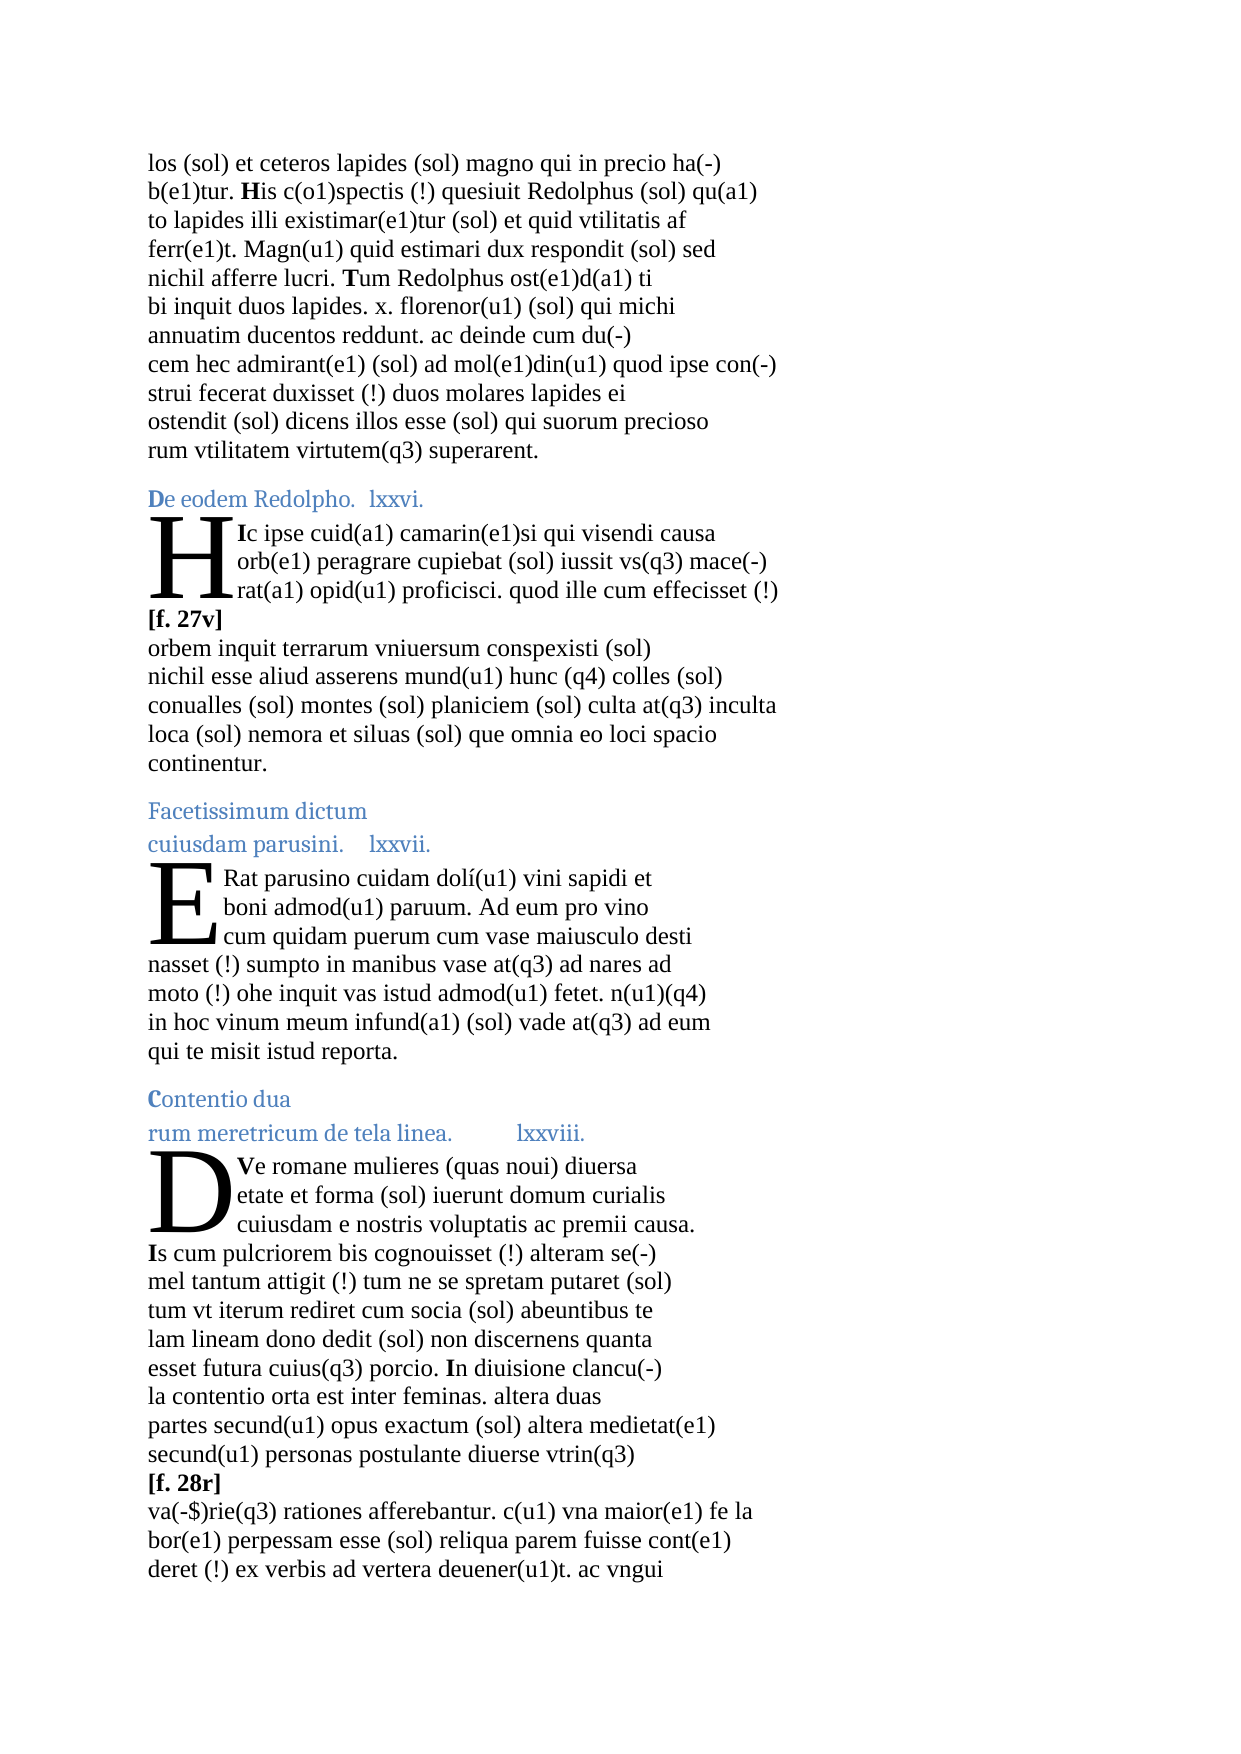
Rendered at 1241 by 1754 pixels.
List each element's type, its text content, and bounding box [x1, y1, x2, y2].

subtitle De eodem Redolpho. lxxvi. [148, 485, 1093, 513]
subtitle Facetissimum dictum cuiusdam parusini. lxxvii. [148, 797, 1093, 859]
text DVe romane mulieres (quas noui) diuersa etate et forma (sol) iuerunt domum curialis cuiusdam e nostris voluptatis ac premii causa. Is cum pulcriorem bis cognouisset (!) alteram se(-) mel tantum attigit (!) tum ne se spretam putaret (sol) tum vt iterum rediret cum socia (sol) abeuntibus te lam lineam dono dedit (sol) non discernens quanta esset futura cuius(q3) porcio. In diuisione clancu(-) la contentio orta est inter feminas. altera duas partes secund(u1) opus exactum (sol) altera medietat(e1) secund(u1) personas postulante diuerse vtrin(q3) [f. 28r] va(-$)rie(q3) rationes afferebantur. c(u1) vna maior(e1) fe la bor(e1) perpessam esse (sol) reliqua parem fuisse cont(e1) deret (!) ex verbis ad vertera deuener(u1)t. ac vngui um capilor(u1)(q3) certamen. primo vicini (sol) inde eti(a1) mariti concurrunt (sol) discidii causam ignorantes. vtra(q3) sibi verbor(u1) contumeli(a1) illatam asseren(-) te (sol) viris sue cuius(q3) vxoris causam tuentibus (sol) mulier(u1) pugua ad viros descendit (sol) vectibus et lapidibus acta res est (sol) donec concurrenti(u1) inter uentus preli(u1) diremit. Viri dissensionis caus(a1) ignor(a1)tes (sol) inimicitiam seruant reclusi in caueis more romano. pannus est apud quend(a1) ob rem indiscuss(a1) nond(u1) diuisus. sed occulte a mulieri(-) bus de diuidendo agitur. queritur a doctoribus quid sit iuris. [148, 1151, 1093, 1583]
text ERat parusino cuidam dolí(u1) vini sapidi et boni admod(u1) paruum. Ad eum pro vino cum quidam puerum cum vase maiusculo desti nasset (!) sumpto in manibus vase at(q3) ad nares ad moto (!) ohe inquit vas istud admod(u1) fetet. n(u1)(q4) in hoc vinum meum infund(a1) (sol) vade at(q3) ad eum qui te misit istud reporta. [148, 863, 1093, 1064]
subtitle Contentio dua rum meretricum de tela linea. lxxviii. [148, 1085, 1093, 1147]
text ERat sermo aliqu(a1)do in cetu doctorum vi(-) rorum reprehendenti(u1) inanem eorum cu ram (sol) qui multum studii opere(q3) in querendis emendis(q3) preciosis lapidibus ponunt. hic qui(-) dem recte inquit Redolphus ex camerino ducis andegauensis cum ad regnum neapolitan(u1) pro ficisceretur (sol) stulticiam monstrauit. Cum en(i1) Redolphus ad eum visendum in castra venisset ostendit ei dux admod(u1) preciosam suppellectil(e1) inter(q3) cetera margaritas (sol) zaphiros (sol) carbuncu(-) los (sol) et ceteros lapides (sol) magno qui in precio ha(-) b(e1)tur. His c(o1)spectis (!) quesiuit Redolphus (sol) qu(a1) to lapides illi existimar(e1)tur (sol) et quid vtilitatis af ferr(e1)t. Magn(u1) quid estimari dux respondit (sol) sed nichil afferre lucri. Tum Redolphus ost(e1)d(a1) ti bi inquit duos lapides. x. florenor(u1) (sol) qui michi annuatim ducentos reddunt. ac deinde cum du(-) cem hec admirant(e1) (sol) ad mol(e1)din(u1) quod ipse con(-) strui fecerat duxisset (!) duos molares lapides ei ostendit (sol) dicens illos esse (sol) qui suorum precioso rum vtilitatem virtutem(q3) superarent. [148, 148, 1093, 464]
text HIc ipse cuid(a1) camarin(e1)si qui visendi causa orb(e1) peragrare cupiebat (sol) iussit vs(q3) mace(-) rat(a1) opid(u1) proficisci. quod ille cum effecisset (!) [f. 27v] orbem inquit terrarum vniuersum conspexisti (sol) nichil esse aliud asserens mund(u1) hunc (q4) colles (sol) conualles (sol) montes (sol) planiciem (sol) culta at(q3) inculta loca (sol) nemora et siluas (sol) que omnia eo loci spacio continentur. [148, 518, 1093, 776]
